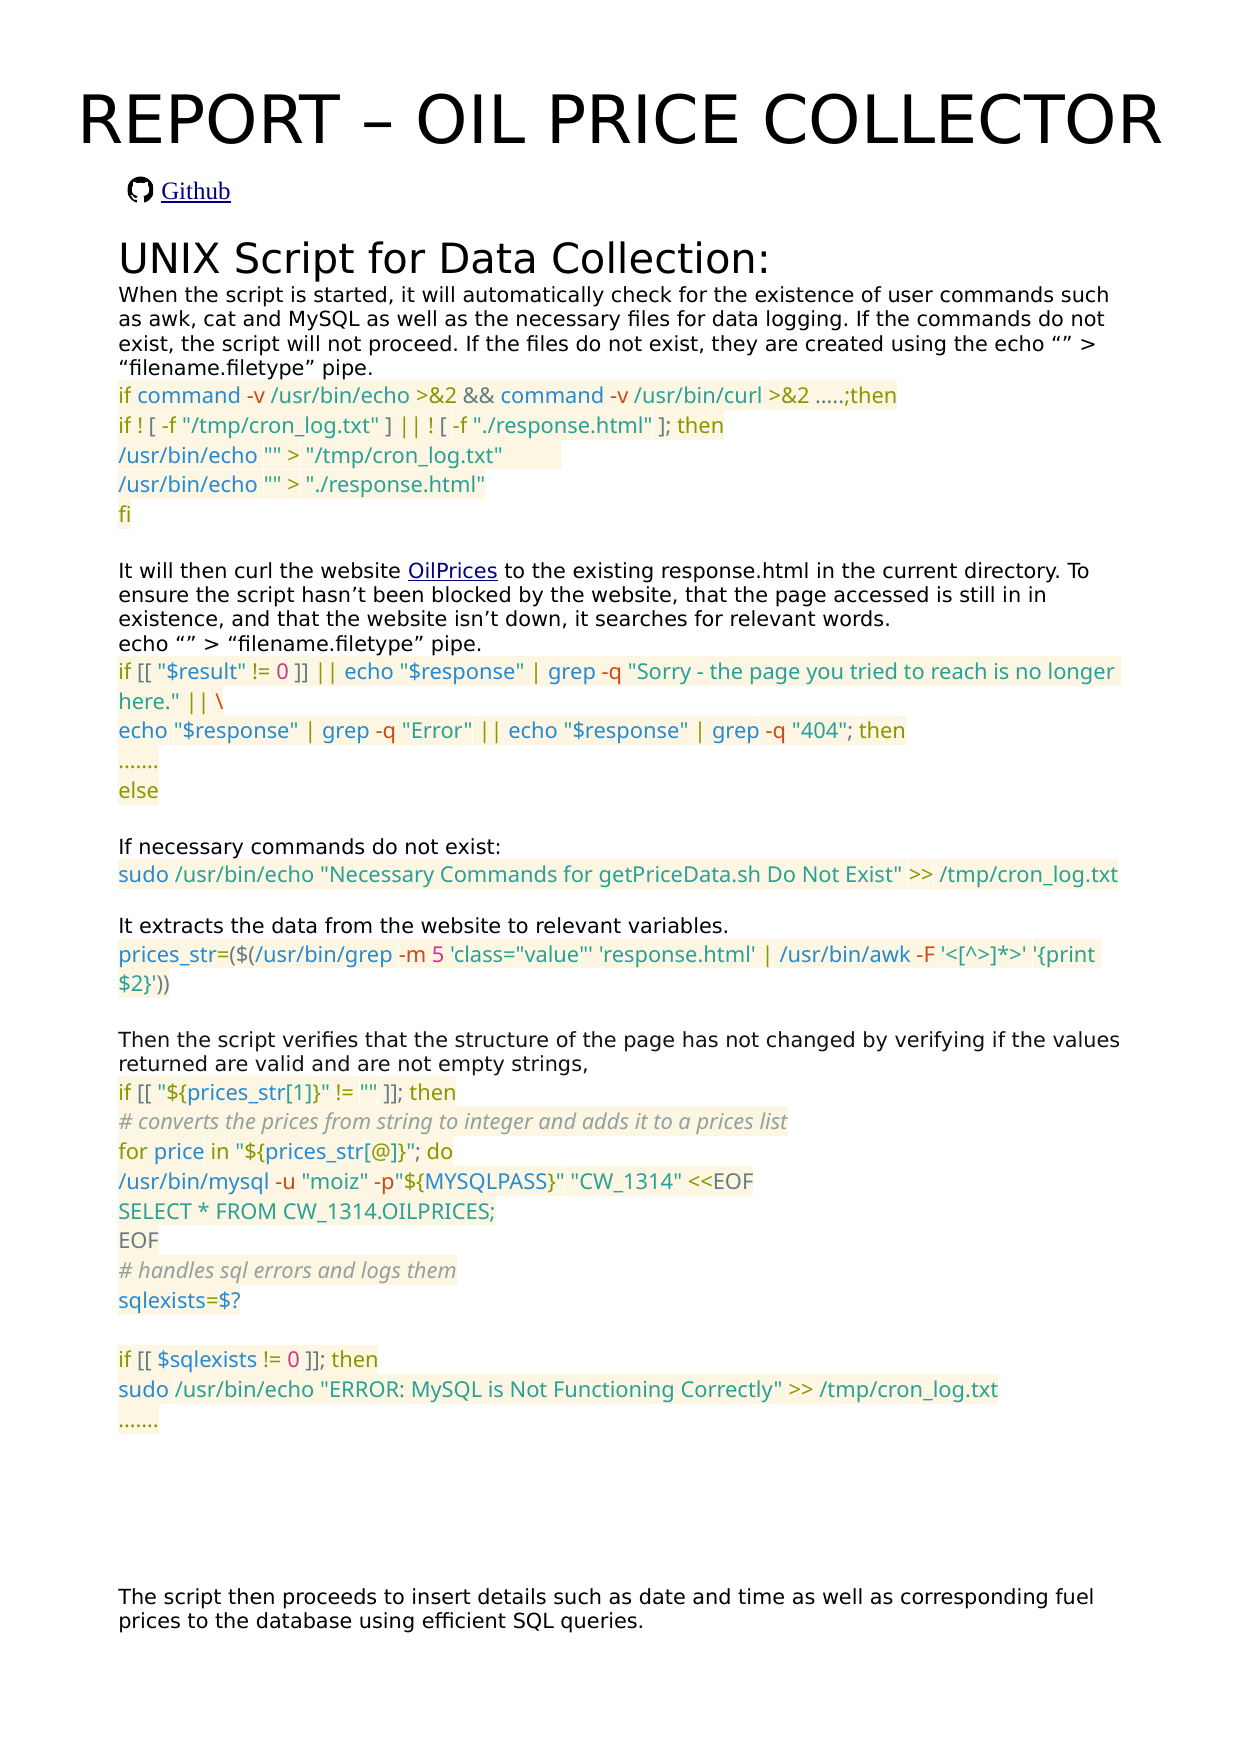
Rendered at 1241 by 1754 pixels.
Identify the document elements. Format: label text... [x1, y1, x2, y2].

text # converts the prices from string to integer and adds it to a prices list [118, 1106, 1122, 1136]
text echo “” > “filename.filetype” pipe. [118, 632, 1122, 656]
text for price in "${prices_str[@]}"; do [118, 1136, 1122, 1166]
text if [[ "$result" != 0 ]] || echo "$response" | grep -q "Sorry - the page you tried to reach is no longer here." || \ [118, 656, 1122, 716]
text sudo /usr/bin/echo "ERROR: MySQL is Not Functioning Correctly" >> /tmp/cron_log.txt [118, 1374, 1122, 1404]
text if [[ "${prices_str[1]}" != "" ]]; then [118, 1076, 1122, 1106]
text /usr/bin/echo "" > "./response.html" [118, 469, 1122, 499]
text It extracts the data from the website to relevant variables. [118, 914, 1122, 938]
text # handles sql errors and logs them [118, 1255, 1122, 1285]
text SELECT * FROM CW_1314.OILPRICES; [118, 1196, 1122, 1225]
text The script then proceeds to insert details such as date and time as well as corresponding fuel prices to the database using efficient SQL queries. [118, 1585, 1122, 1633]
text fi [118, 499, 1122, 529]
text if [[ $sqlexists != 0 ]]; then [118, 1344, 1122, 1374]
text else [118, 775, 1122, 805]
text echo "$response" | grep -q "Error" || echo "$response" | grep -q "404"; then [118, 716, 1122, 745]
text /usr/bin/echo "" > "/tmp/cron_log.txt" [118, 440, 1122, 469]
text ……. [118, 745, 1122, 775]
text sudo /usr/bin/echo "Necessary Commands for getPriceData.sh Do Not Exist" >> /tmp/cron_log.txt [118, 859, 1122, 889]
text Then the script verifies that the structure of the page has not changed by verifying if the values returned are valid and are not empty strings, [118, 1028, 1122, 1076]
text UNIX Script for Data Collection: [118, 234, 1122, 283]
text if ! [ -f "/tmp/cron_log.txt" ] || ! [ -f "./response.html" ]; then [118, 410, 1122, 440]
text It will then curl the website OilPrices to the existing response.html in the current directory. To ensure the script hasn’t been blocked by the website, that the page accessed is still in in existence, and that the website isn’t down, it searches for relevant words. [118, 559, 1122, 632]
text When the script is started, it will automatically check for the existence of user commands such as awk, cat and MySQL as well as the necessary files for data logging. If the commands do not exist, the script will not proceed. If the files do not exist, they are created using the echo “” > “filename.filetype” pipe. [118, 283, 1122, 380]
picture [127, 176, 154, 203]
text If necessary commands do not exist: [118, 835, 1122, 859]
text EOF [118, 1225, 1122, 1255]
text sqlexists=$? [118, 1285, 1122, 1315]
text if command -v /usr/bin/echo >&2 && command -v /usr/bin/curl >&2 …..;then [118, 380, 1122, 410]
text ……. [118, 1404, 1122, 1434]
text /usr/bin/mysql -u "moiz" -p"${MYSQLPASS}" "CW_1314" <<EOF [118, 1166, 1122, 1196]
text prices_str=($(/usr/bin/grep -m 5 'class="value"' 'response.html' | /usr/bin/awk -F '<[^>]*>' '{print $2}')) [118, 938, 1122, 998]
text Github [118, 176, 1122, 206]
